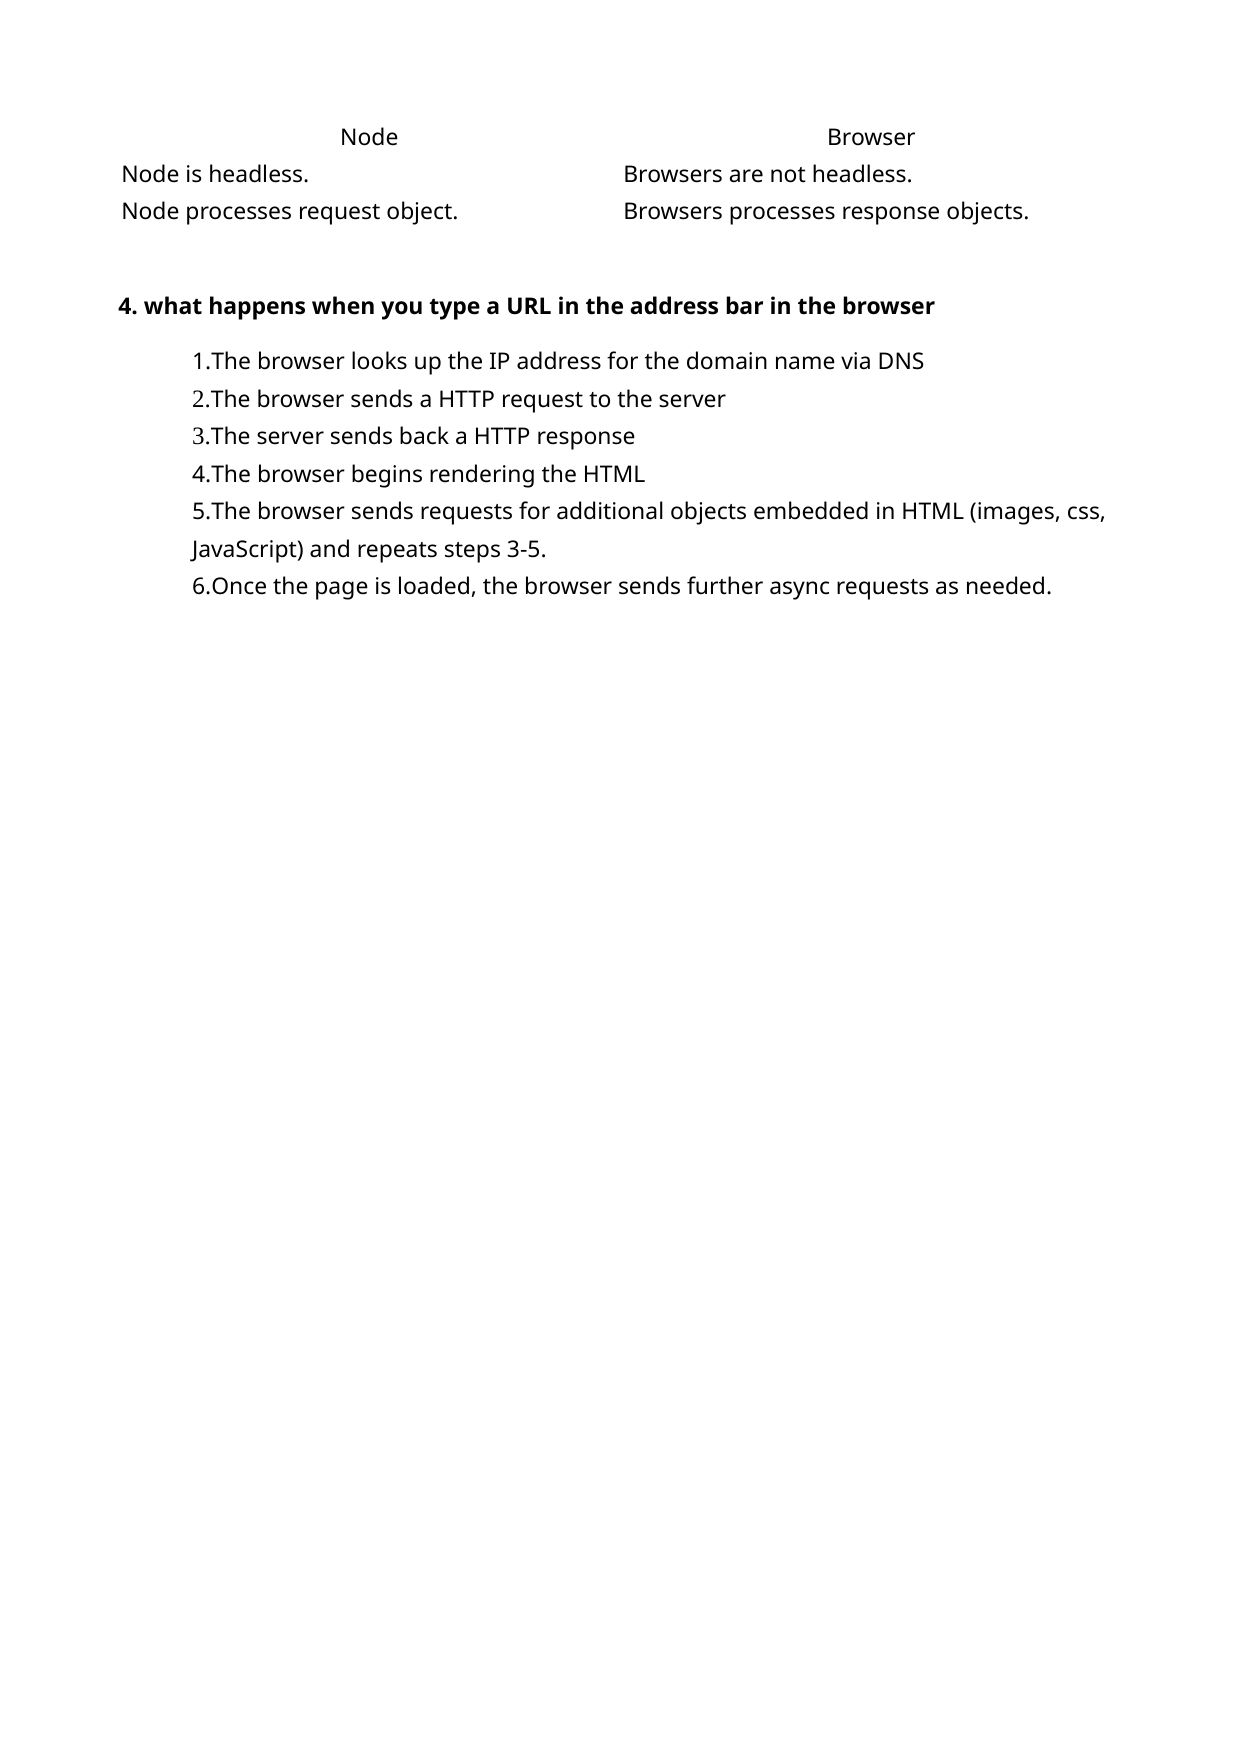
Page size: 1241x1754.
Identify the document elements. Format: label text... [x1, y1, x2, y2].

list The browser looks up the IP address for the domain name via DNS [118, 345, 1122, 376]
table_cell Node is headless. [118, 155, 620, 192]
table_cell Browsers processes response objects. [620, 192, 1122, 229]
table_cell Browsers are not headless. [620, 155, 1122, 192]
list Once the page is loaded, the browser sends further async requests as needed. [118, 570, 1122, 601]
list The browser sends requests for additional objects embedded in HTML (images, css, JavaScript) and repeats steps 3-5. [118, 495, 1122, 564]
table_header Node [118, 118, 620, 155]
text 4. what happens when you type a URL in the address bar in the browser [118, 287, 1122, 322]
list The browser sends a HTTP request to the server [118, 382, 1122, 414]
list The server sends back a HTTP response [118, 420, 1122, 451]
list The browser begins rendering the HTML [118, 457, 1122, 489]
table_header Browser [620, 118, 1122, 155]
table_cell Node processes request object. [118, 192, 620, 229]
